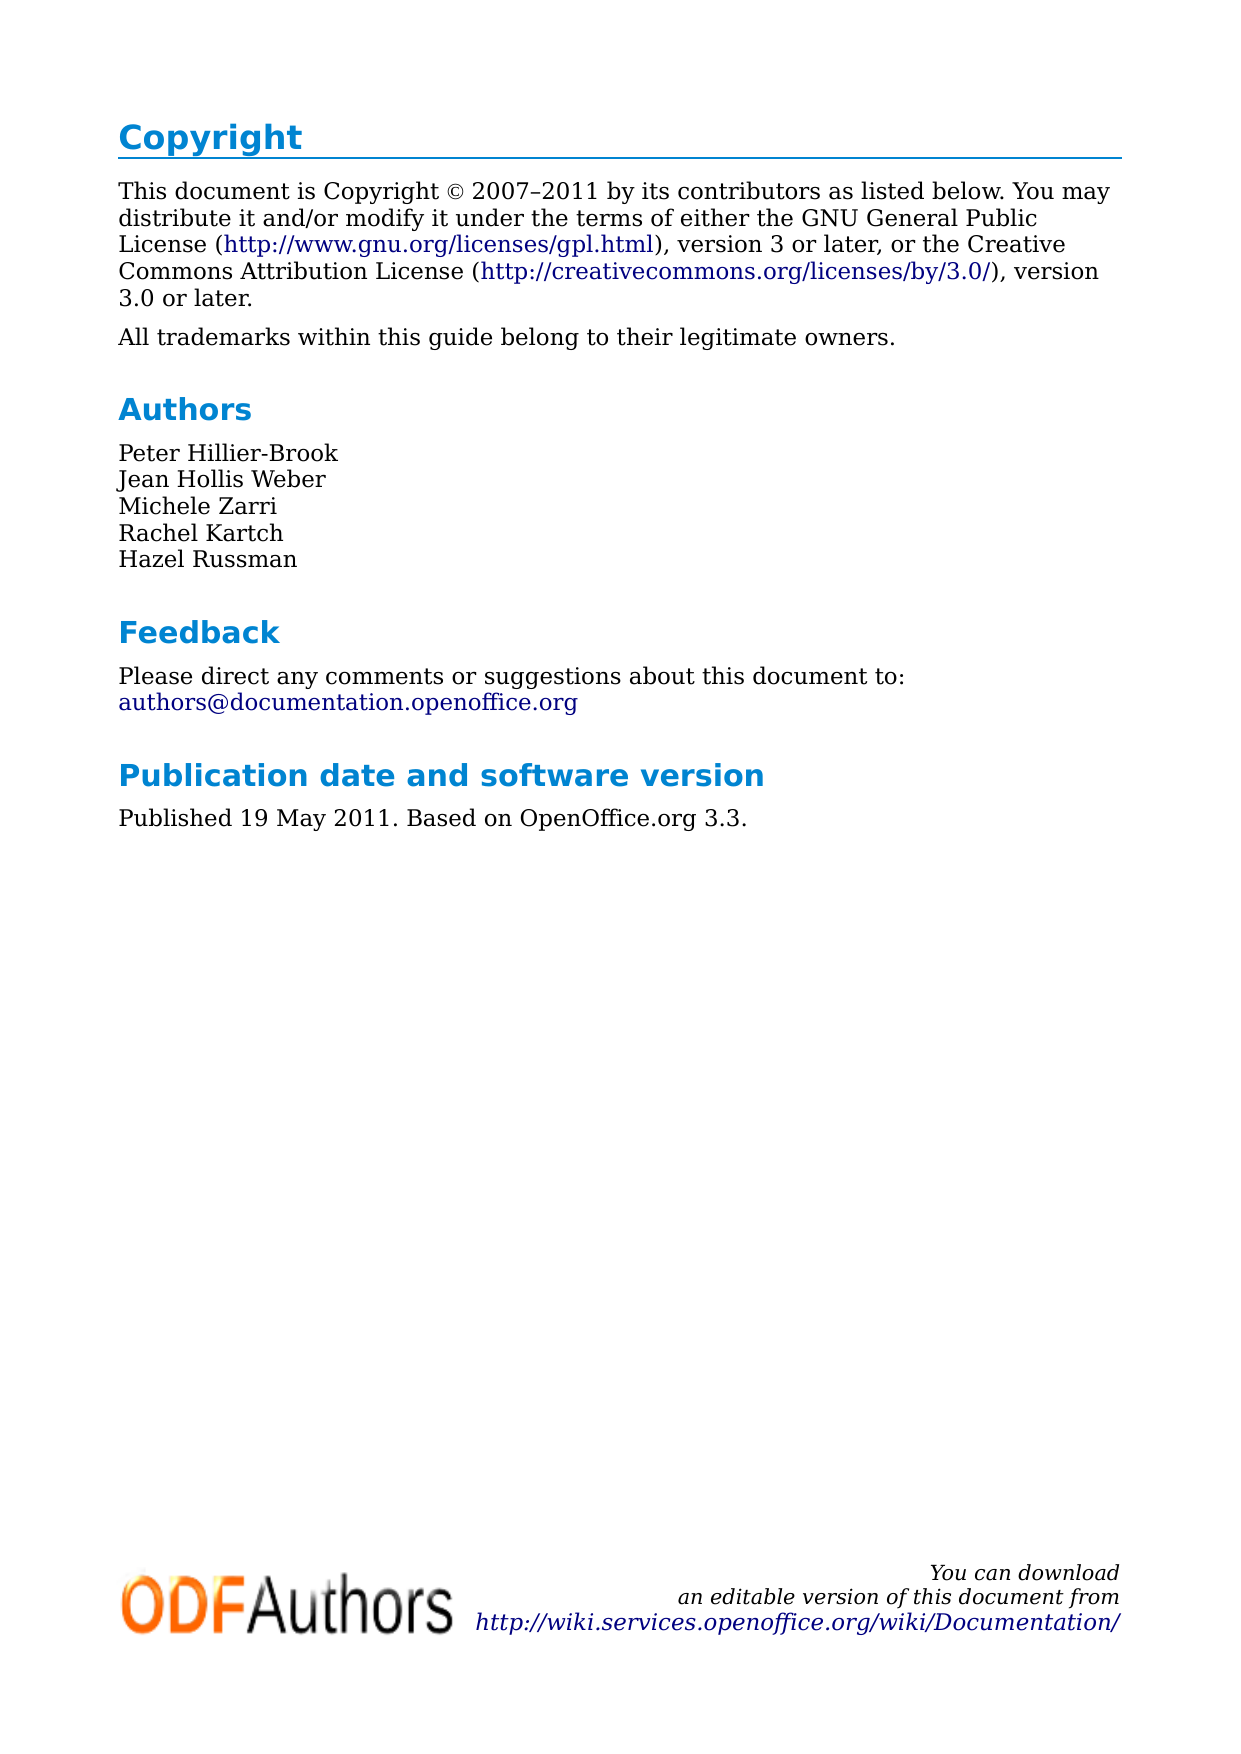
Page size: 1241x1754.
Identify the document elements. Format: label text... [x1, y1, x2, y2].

text Publication date and software version [118, 758, 1122, 793]
text All trademarks within this guide belong to their legitimate owners. [118, 324, 1122, 351]
text Peter Hillier-Brook Jean Hollis Weber Michele Zarri Rachel Kartch Hazel Russman [118, 440, 1122, 573]
text Authors [118, 392, 1122, 428]
text Feedback [118, 615, 1122, 650]
text Please direct any comments or suggestions about this document to: authors@documentation.openoffice.org [118, 663, 1122, 716]
text This document is Copyright © 2007–2011 by its contributors as listed below. You may distribute it and/or modify it under the terms of either the GNU General Public License (http://www.gnu.org/licenses/gpl.html), version 3 or later, or the Creative Commons Attribution License (http://creativecommons.org/licenses/by/3.0/), version 3.0 or later. [118, 178, 1122, 311]
picture [116, 1567, 459, 1642]
subtitle Copyright [118, 118, 1122, 157]
text Published 19 May 2011. Based on OpenOffice.org 3.3. [118, 806, 1122, 832]
